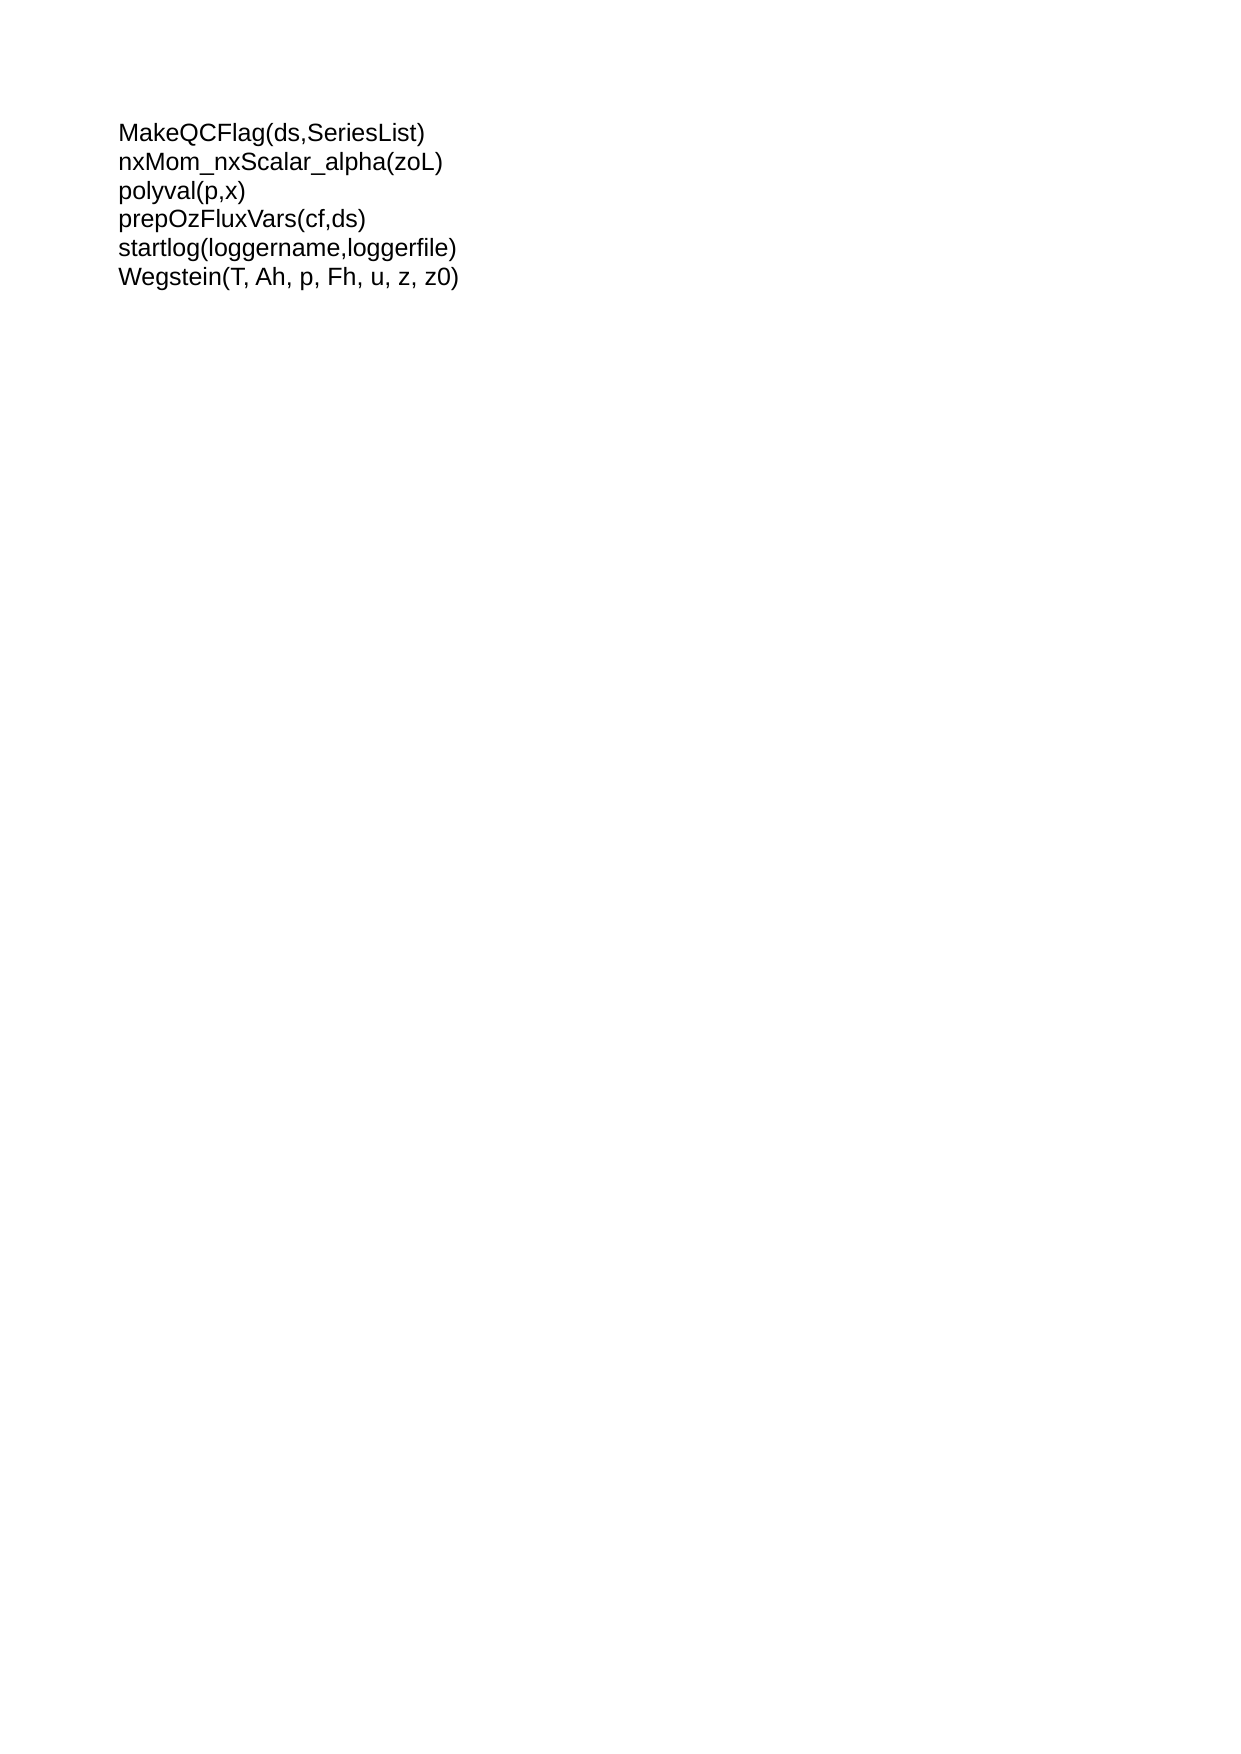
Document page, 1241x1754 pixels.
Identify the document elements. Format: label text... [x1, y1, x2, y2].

text nxMom_nxScalar_alpha(zoL) [118, 147, 1122, 176]
text Wegstein(T, Ah, p, Fh, u, z, z0) [118, 262, 1122, 291]
text prepOzFluxVars(cf,ds) [118, 204, 1122, 233]
text startlog(loggername,loggerfile) [118, 233, 1122, 262]
text MakeQCFlag(ds,SeriesList) [118, 118, 1122, 147]
text polyval(p,x) [118, 176, 1122, 204]
